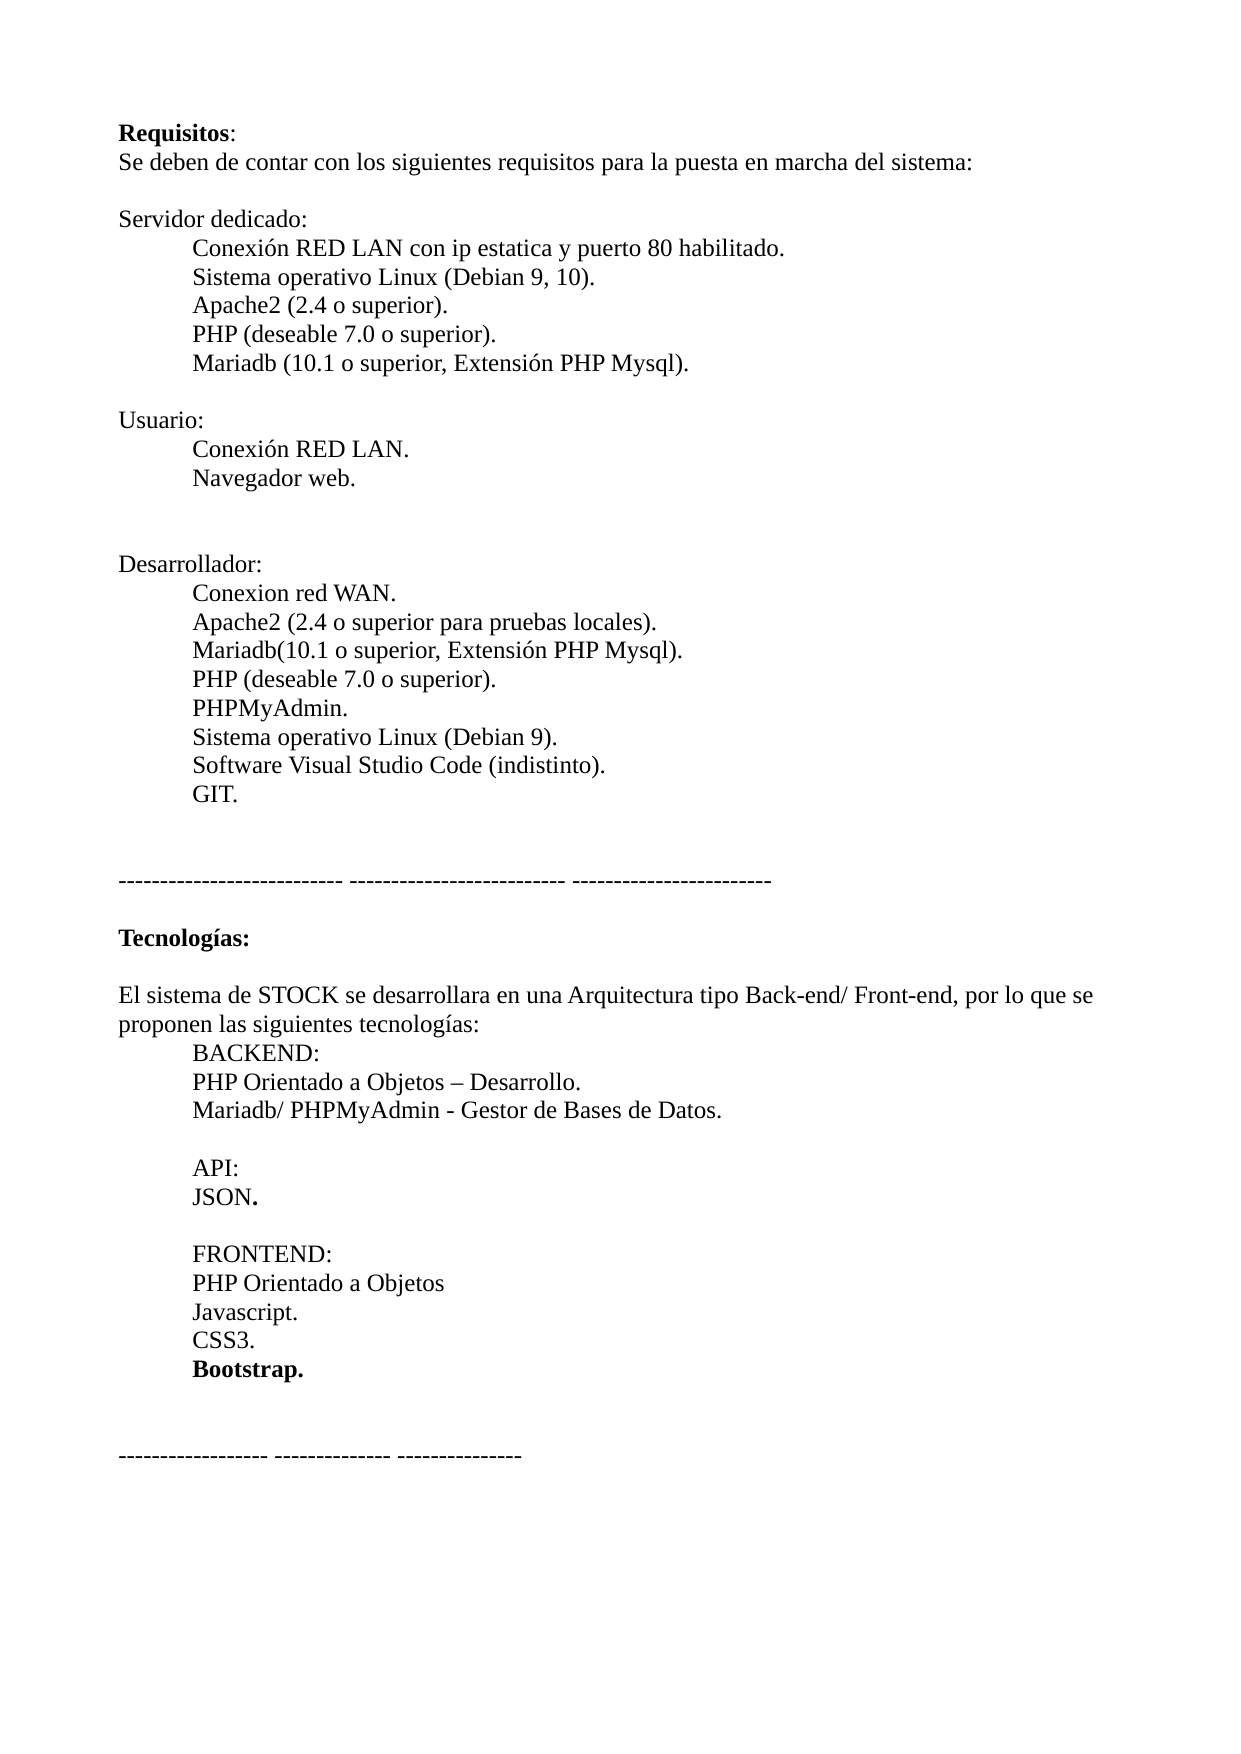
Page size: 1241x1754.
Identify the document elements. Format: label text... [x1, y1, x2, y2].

text Conexión RED LAN. [118, 434, 1122, 463]
text ------------------ -------------- --------------- [118, 1441, 1122, 1469]
text --------------------------- -------------------------- ------------------------ [118, 866, 1122, 894]
text JSON. [118, 1182, 1122, 1211]
text Navegador web. [118, 463, 1122, 492]
text Software Visual Studio Code (indistinto). [118, 751, 1122, 779]
text Sistema operativo Linux (Debian 9, 10). [118, 262, 1122, 291]
text Apache2 (2.4 o superior para pruebas locales). [118, 607, 1122, 636]
text Requisitos: [118, 118, 1122, 147]
text El sistema de STOCK se desarrollara en una Arquitectura tipo Back-end/ Front-end, por lo que se proponen las siguientes tecnologías: [118, 981, 1122, 1038]
text Mariadb(10.1 o superior, Extensión PHP Mysql). [118, 636, 1122, 664]
text PHP (deseable 7.0 o superior). [118, 664, 1122, 693]
text PHP Orientado a Objetos [118, 1268, 1122, 1297]
text Tecnologías: [118, 923, 1122, 952]
text Se deben de contar con los siguientes requisitos para la puesta en marcha del sistema: [118, 147, 1122, 176]
text Javascript. [118, 1297, 1122, 1326]
text Usuario: [118, 406, 1122, 434]
text API: [118, 1153, 1122, 1182]
text PHP Orientado a Objetos – Desarrollo. [118, 1067, 1122, 1096]
text Bootstrap. [118, 1354, 1122, 1383]
text Servidor dedicado: [118, 204, 1122, 233]
text Conexion red WAN. [118, 578, 1122, 607]
text PHP (deseable 7.0 o superior). [118, 319, 1122, 348]
text Desarrollador: [118, 549, 1122, 578]
text CSS3. [118, 1326, 1122, 1354]
text Sistema operativo Linux (Debian 9). [118, 722, 1122, 751]
text Mariadb (10.1 o superior, Extensión PHP Mysql). [118, 348, 1122, 377]
text PHPMyAdmin. [118, 693, 1122, 722]
text Apache2 (2.4 o superior). [118, 291, 1122, 319]
text GIT. [118, 779, 1122, 808]
text BACKEND: [118, 1038, 1122, 1067]
text Mariadb/ PHPMyAdmin - Gestor de Bases de Datos. [118, 1096, 1122, 1124]
text FRONTEND: [118, 1239, 1122, 1268]
text Conexión RED LAN con ip estatica y puerto 80 habilitado. [118, 233, 1122, 262]
